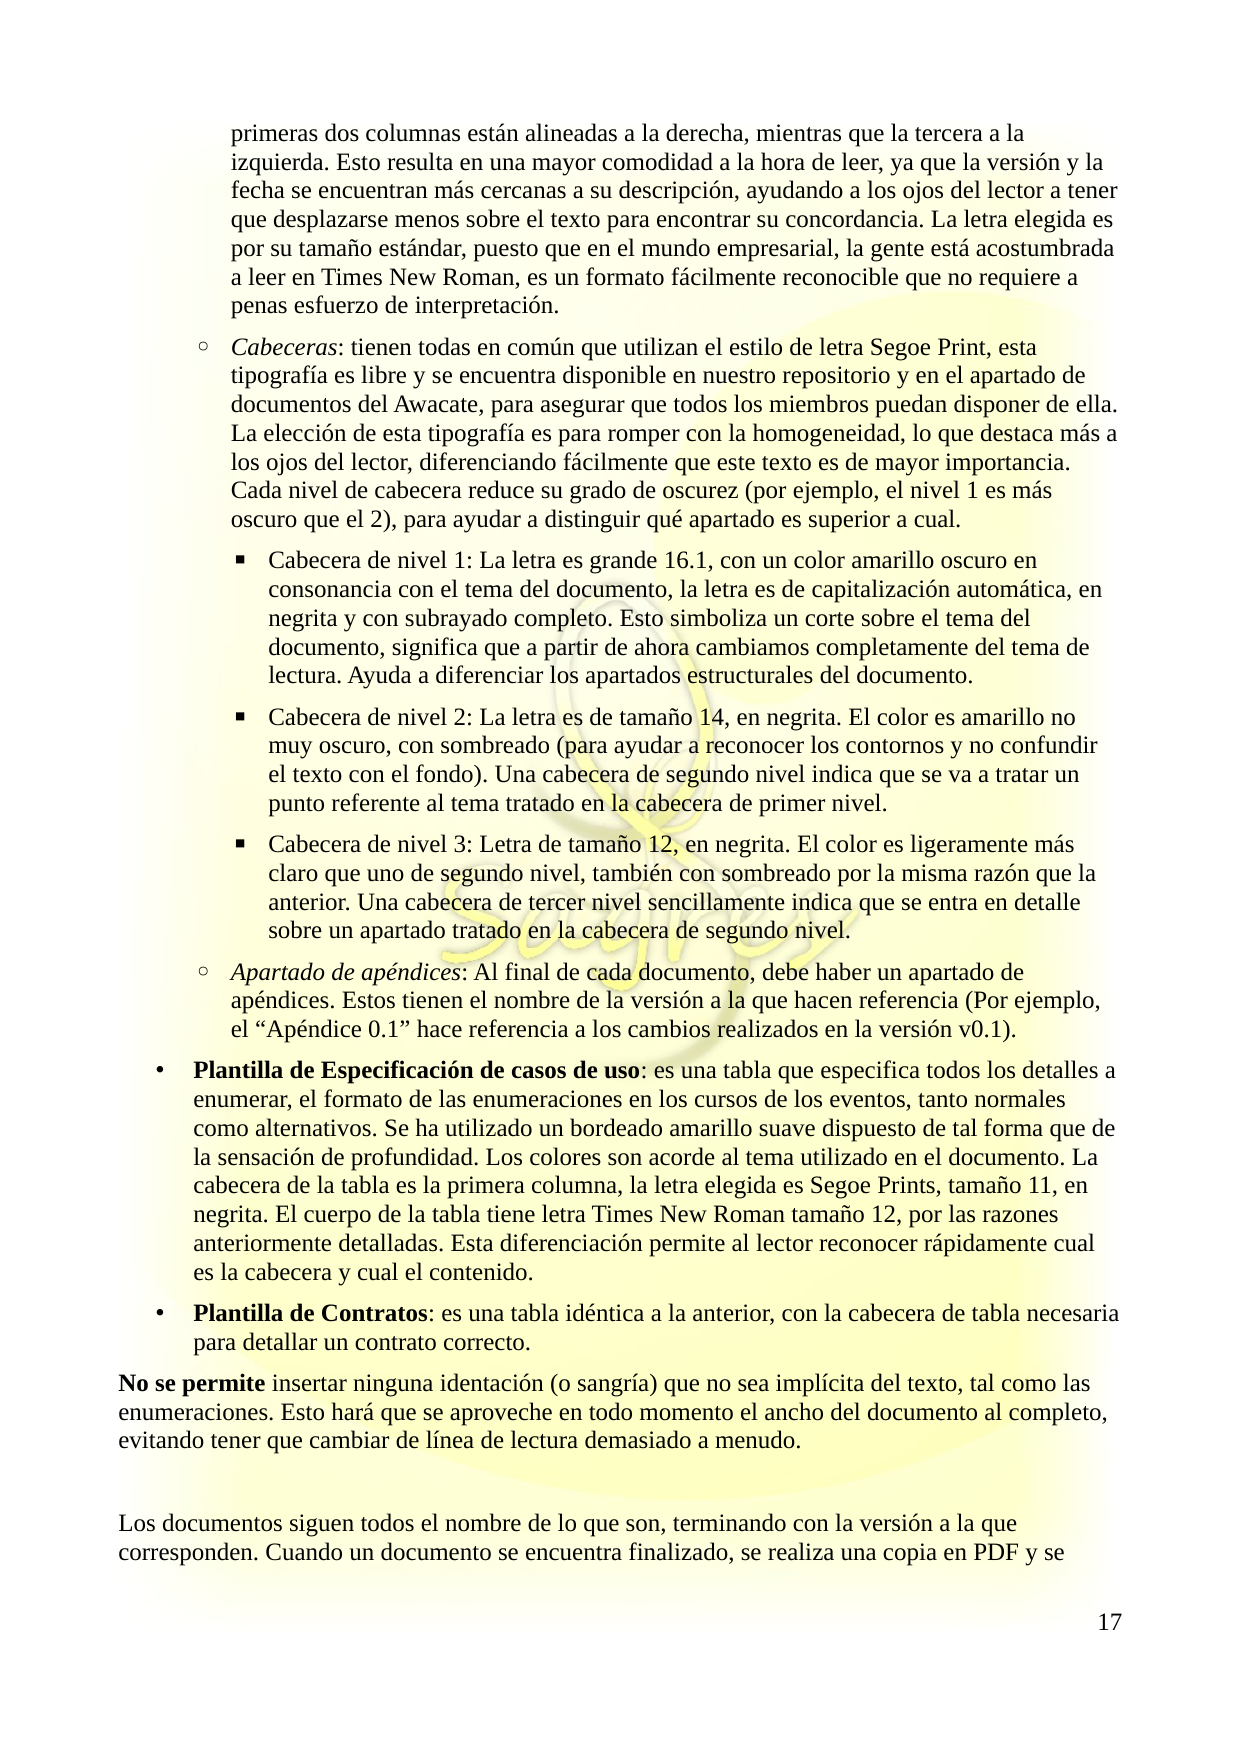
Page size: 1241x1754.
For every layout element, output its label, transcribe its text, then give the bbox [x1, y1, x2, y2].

picture [118, 118, 1122, 1368]
picture [118, 1454, 1122, 1508]
list Cabecera de nivel 3: Letra de tamaño 12, en negrita. El color es ligeramente más claro que uno de segundo nivel, también con sombreado por la misma razón que la anterior. Una cabecera de tercer nivel sencillamente indica que se entra en detalle sobre un apartado tratado en la cabecera de segundo nivel. [231, 829, 1122, 944]
list Apartado de apéndices: Al final de cada documento, debe haber un apartado de apéndices. Estos tienen el nombre de la versión a la que hacen referencia (Por ejemplo, el “Apéndice 0.1” hace referencia a los cambios realizados en la versión v0.1). [193, 957, 1122, 1043]
list primeras dos columnas están alineadas a la derecha, mientras que la tercera a la izquierda. Esto resulta en una mayor comodidad a la hora de leer, ya que la versión y la fecha se encuentran más cercanas a su descripción, ayudando a los ojos del lector a tener que desplazarse menos sobre el texto para encontrar su concordancia. La letra elegida es por su tamaño estándar, puesto que en el mundo empresarial, la gente está acostumbrada a leer en Times New Roman, es un formato fácilmente reconocible que no requiere a penas esfuerzo de interpretación. [193, 118, 1122, 319]
list Cabecera de nivel 1: La letra es grande 16.1, con un color amarillo oscuro en consonancia con el tema del documento, la letra es de capitalización automática, en negrita y con subrayado completo. Esto simboliza un corte sobre el tema del documento, significa que a partir de ahora cambiamos completamente del tema de lectura. Ayuda a diferenciar los apartados estructurales del documento. [231, 546, 1122, 689]
text No se permite insertar ninguna identación (o sangría) que no sea implícita del texto, tal como las enumeraciones. Esto hará que se aproveche en todo momento el ancho del documento al completo, evitando tener que cambiar de línea de lectura demasiado a menudo. [118, 1368, 1122, 1454]
list Cabecera de nivel 2: La letra es de tamaño 14, en negrita. El color es amarillo no muy oscuro, con sombreado (para ayudar a reconocer los contornos y no confundir el texto con el fondo). Una cabecera de segundo nivel indica que se va a tratar un punto referente al tema tratado en la cabecera de primer nivel. [231, 702, 1122, 817]
text Los documentos siguen todos el nombre de lo que son, terminando con la versión a la que corresponden. Cuando un documento se encuentra finalizado, se realiza una copia en PDF y se [118, 1508, 1122, 1566]
picture [118, 1566, 1122, 1636]
list Plantilla de Especificación de casos de uso: es una tabla que especifica todos los detalles a enumerar, el formato de las enumeraciones en los cursos de los eventos, tanto normales como alternativos. Se ha utilizado un bordeado amarillo suave dispuesto de tal forma que de la sensación de profundidad. Los colores son acorde al tema utilizado en el documento. La cabecera de la tabla es la primera columna, la letra elegida es Segoe Prints, tamaño 11, en negrita. El cuerpo de la tabla tiene letra Times New Roman tamaño 12, por las razones anteriormente detalladas. Esta diferenciación permite al lector reconocer rápidamente cual es la cabecera y cual el contenido. [156, 1056, 1122, 1286]
list Cabeceras: tienen todas en común que utilizan el estilo de letra Segoe Print, esta tipografía es libre y se encuentra disponible en nuestro repositorio y en el apartado de documentos del Awacate, para asegurar que todos los miembros puedan disponer de ella. La elección de esta tipografía es para romper con la homogeneidad, lo que destaca más a los ojos del lector, diferenciando fácilmente que este texto es de mayor importancia. Cada nivel de cabecera reduce su grado de oscurez (por ejemplo, el nivel 1 es más oscuro que el 2), para ayudar a distinguir qué apartado es superior a cual. [193, 332, 1122, 533]
list Plantilla de Contratos: es una tabla idéntica a la anterior, con la cabecera de tabla necesaria para detallar un contrato correcto. [156, 1298, 1122, 1356]
